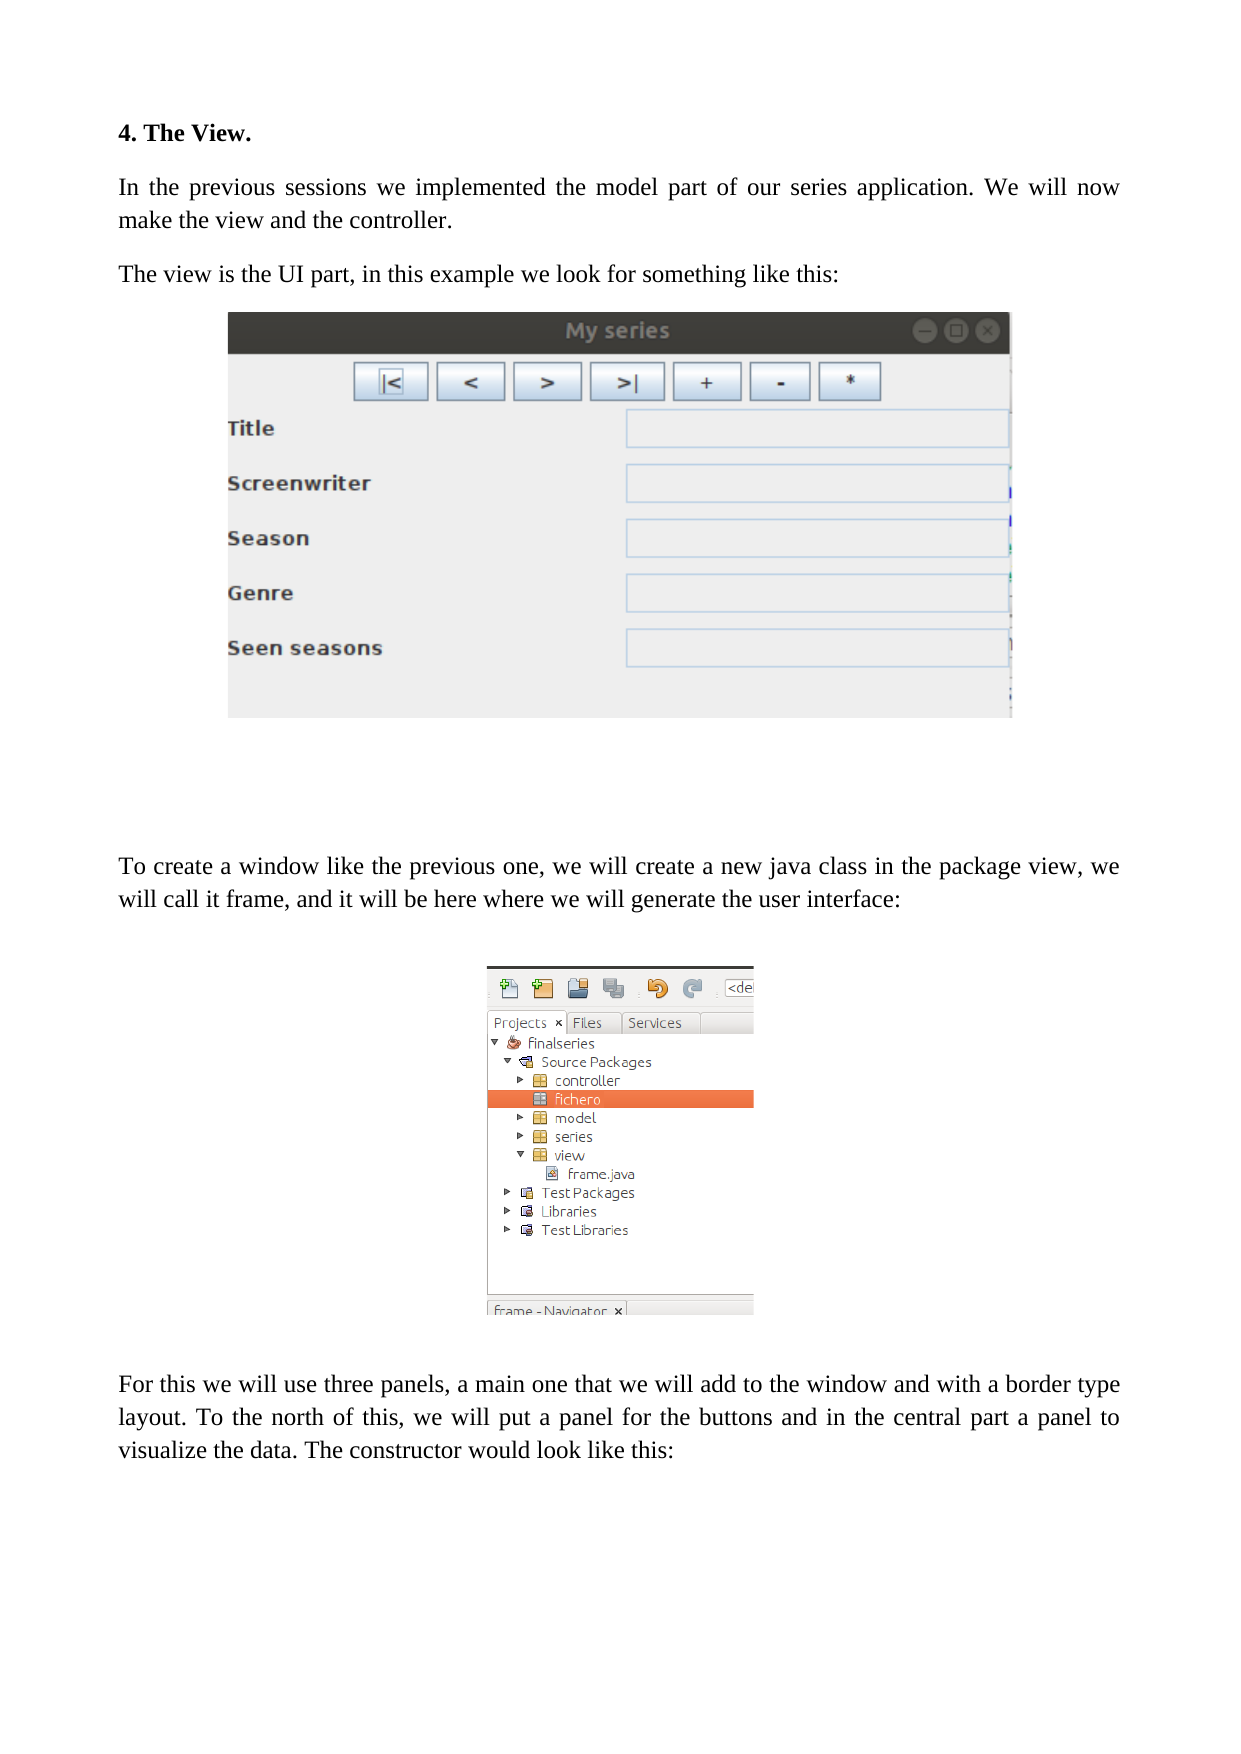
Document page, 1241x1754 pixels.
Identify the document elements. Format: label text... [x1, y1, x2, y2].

text For this we will use three panels, a main one that we will add to the window and with a border type layout. To the north of this, we will put a panel for the buttons and in the central part a panel to visualize the data. The constructor would look like this: [118, 1369, 1122, 1464]
text The view is the UI part, in this example we look for something like this: [118, 259, 1122, 288]
text 4. The View. [118, 118, 1122, 147]
picture [227, 312, 1013, 718]
text In the previous sessions we implemented the model part of our series application. We will now make the view and the controller. [118, 172, 1122, 234]
picture [486, 966, 754, 1315]
text To create a window like the previous one, we will create a new java class in the package view, we will call it frame, and it will be here where we will generate the user interface: [118, 851, 1122, 913]
